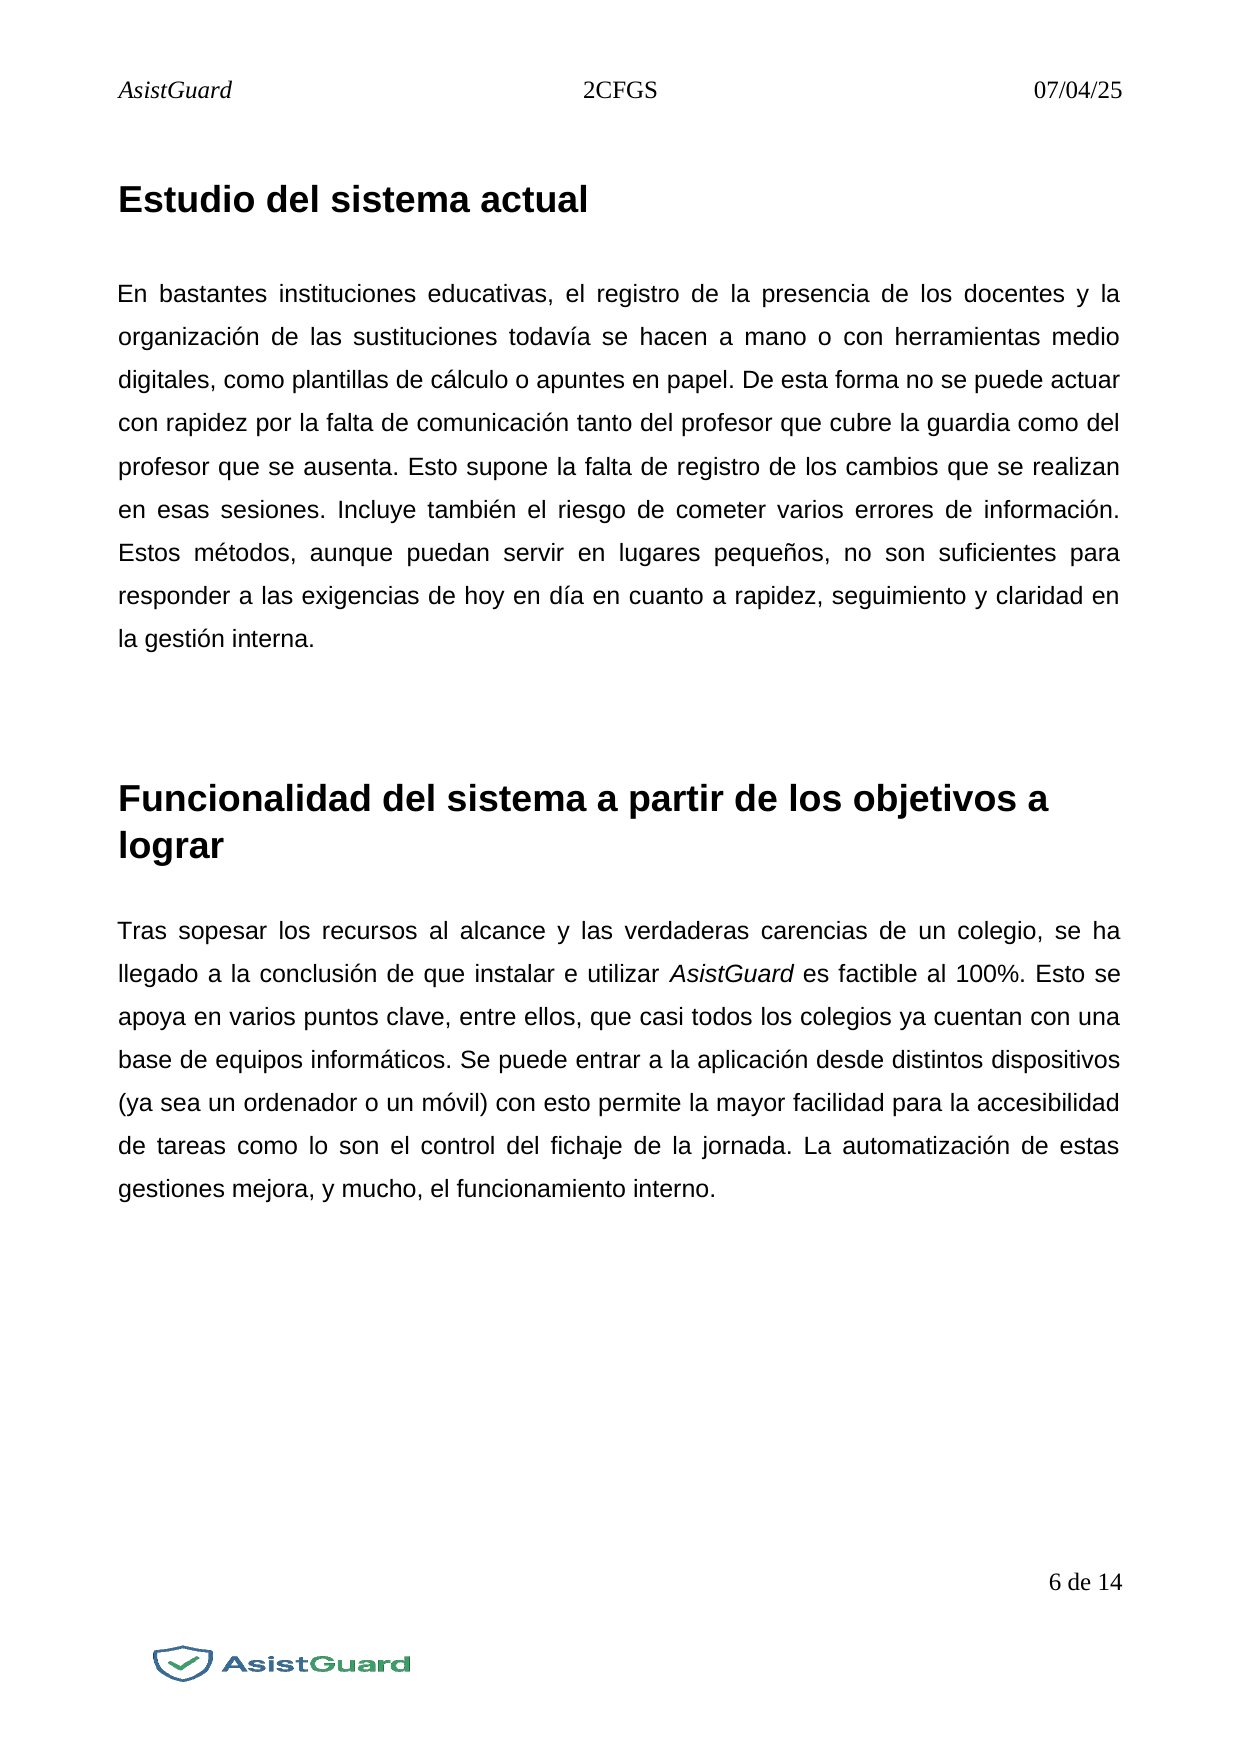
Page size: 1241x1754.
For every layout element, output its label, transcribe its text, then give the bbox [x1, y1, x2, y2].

subtitle Estudio del sistema actual [118, 177, 1122, 221]
text En bastantes instituciones educativas, el registro de la presencia de los docentes y la organización de las sustituciones todavía se hacen a mano o con herramientas medio digitales, como plantillas de cálculo o apuntes en papel. De esta forma no se puede actuar con rapidez por la falta de comunicación tanto del profesor que cubre la guardia como del profesor que se ausenta. Esto supone la falta de registro de los cambios que se realizan en esas sesiones. Incluye también el riesgo de cometer varios errores de información. Estos métodos, aunque puedan servir en lugares pequeños, no son suficientes para responder a las exigencias de hoy en día en cuanto a rapidez, seguimiento y claridad en la gestión interna. [117, 279, 1122, 653]
picture [118, 1578, 443, 1754]
subtitle Funcionalidad del sistema a partir de los objetivos a lograr [118, 776, 1122, 867]
text Tras sopesar los recursos al alcance y las verdaderas carencias de un colegio, se ha llegado a la conclusión de que instalar e utilizar AsistGuard es factible al 100%. Esto se apoya en varios puntos clave, entre ellos, que casi todos los colegios ya cuentan con una base de equipos informáticos. Se puede entrar a la aplicación desde distintos dispositivos (ya sea un ordenador o un móvil) con esto permite la mayor facilidad para la accesibilidad de tareas como lo son el control del fichaje de la jornada. La automatización de estas gestiones mejora, y mucho, el funcionamiento interno. [117, 916, 1122, 1203]
